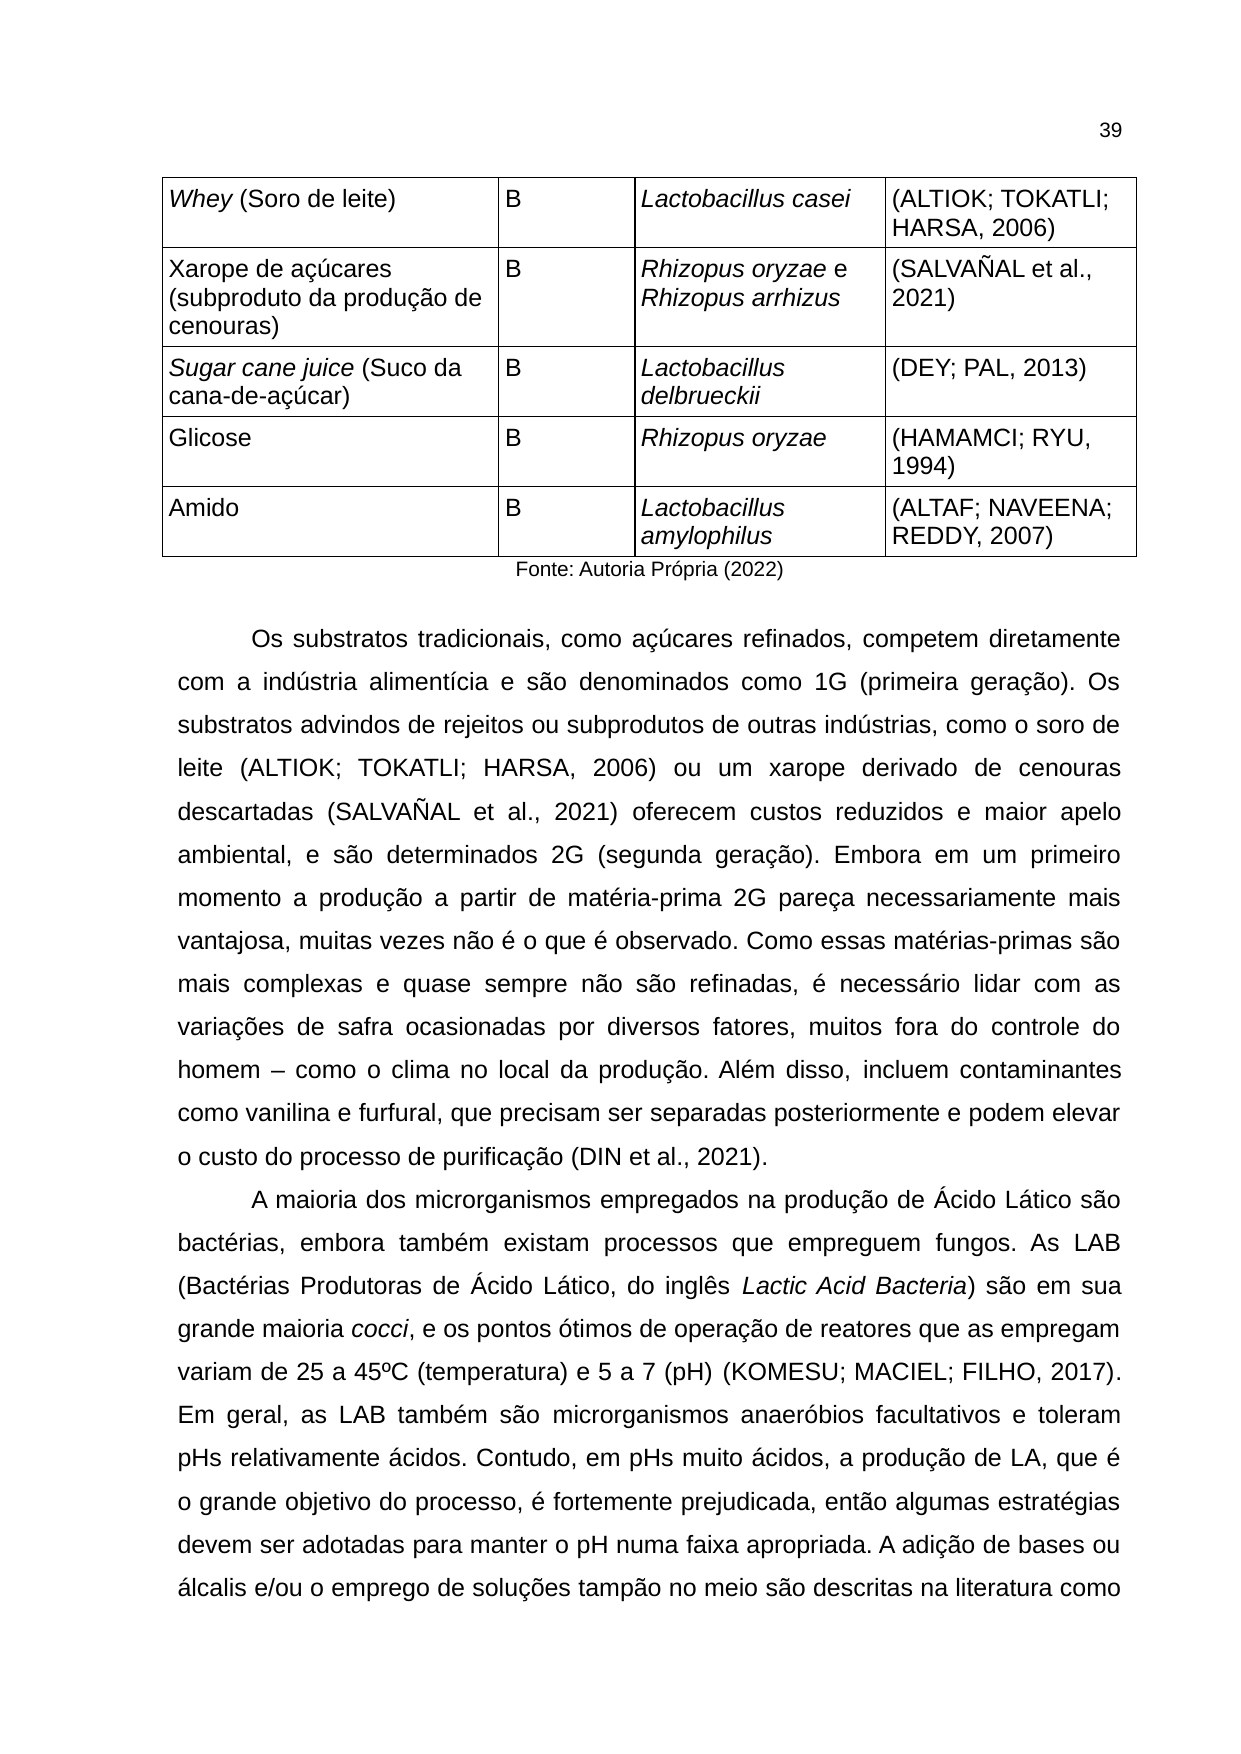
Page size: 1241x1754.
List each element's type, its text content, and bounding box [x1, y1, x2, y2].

table_cell Sugar cane juice (Suco da cana-de-açúcar) [163, 347, 498, 416]
table_cell Lactobacillus delbrueckii [636, 347, 885, 416]
table_cell (SALVAÑAL et al., 2021) [886, 248, 1136, 346]
table_cell (HAMAMCI; RYU, 1994) [886, 417, 1136, 486]
table_cell (DEY; PAL, 2013) [886, 347, 1136, 416]
table_cell Xarope de açúcares (subproduto da produção de cenouras) [163, 248, 498, 346]
table_cell Whey (Soro de leite) [163, 178, 498, 247]
table_cell (ALTAF; NAVEENA; REDDY, 2007) [886, 487, 1136, 556]
table_cell B [499, 417, 634, 486]
text Os substratos tradicionais, como açúcares refinados, competem diretamente com a indústria alimentícia e são denominados como 1G (primeira geração). Os substratos advindos de rejeitos ou subprodutos de outras indústrias, como o soro de leite (ALTIOK; TOKATLI; HARSA, 2006) ou um xarope derivado de cenouras descartadas (SALVAÑAL et al., 2021) oferecem custos reduzidos e maior apelo ambiental, e são determinados 2G (segunda geração). Embora em um primeiro momento a produção a partir de matéria-prima 2G pareça necessariamente mais vantajosa, muitas vezes não é o que é observado. Como essas matérias-primas são mais complexas e quase sempre não são refinadas, é necessário lidar com as variações de safra ocasionadas por diversos fatores, muitos fora do controle do homem – como o clima no local da produção. Além disso, incluem contaminantes como vanilina e furfural, que precisam ser separadas posteriormente e podem elevar o custo do processo de purificação (DIN et al., 2021). [177, 624, 1122, 1170]
table_cell B [499, 347, 634, 416]
table_cell B [499, 178, 634, 247]
table_cell Amido [163, 487, 498, 556]
table_cell Lactobacillus casei [636, 178, 885, 247]
table_cell Rhizopus oryzae [636, 417, 885, 486]
table_cell (ALTIOK; TOKATLI; HARSA, 2006) [886, 178, 1136, 247]
text Fonte: Autoria Própria (2022) [177, 557, 1122, 581]
text A maioria dos microrganismos empregados na produção de Ácido Lático são bactérias, embora também existam processos que empreguem fungos. As LAB (Bactérias Produtoras de Ácido Lático, do inglês Lactic Acid Bacteria) são em sua grande maioria cocci, e os pontos ótimos de operação de reatores que as empregam variam de 25 a 45ºC (temperatura) e 5 a 7 (pH) (KOMESU; MACIEL; FILHO, 2017). Em geral, as LAB também são microrganismos anaeróbios facultativos e toleram pHs relativamente ácidos. Contudo, em pHs muito ácidos, a produção de LA, que é o grande objetivo do processo, é fortemente prejudicada, então algumas estratégias devem ser adotadas para manter o pH numa faixa apropriada. A adição de bases ou álcalis e/ou o emprego de soluções tampão no meio são descritas na literatura como [177, 1184, 1122, 1601]
table_cell B [499, 487, 634, 556]
table_cell Lactobacillus amylophilus [636, 487, 885, 556]
table_cell B [499, 248, 634, 346]
table_cell Rhizopus oryzae e Rhizopus arrhizus [636, 248, 885, 346]
table_cell Glicose [163, 417, 498, 486]
